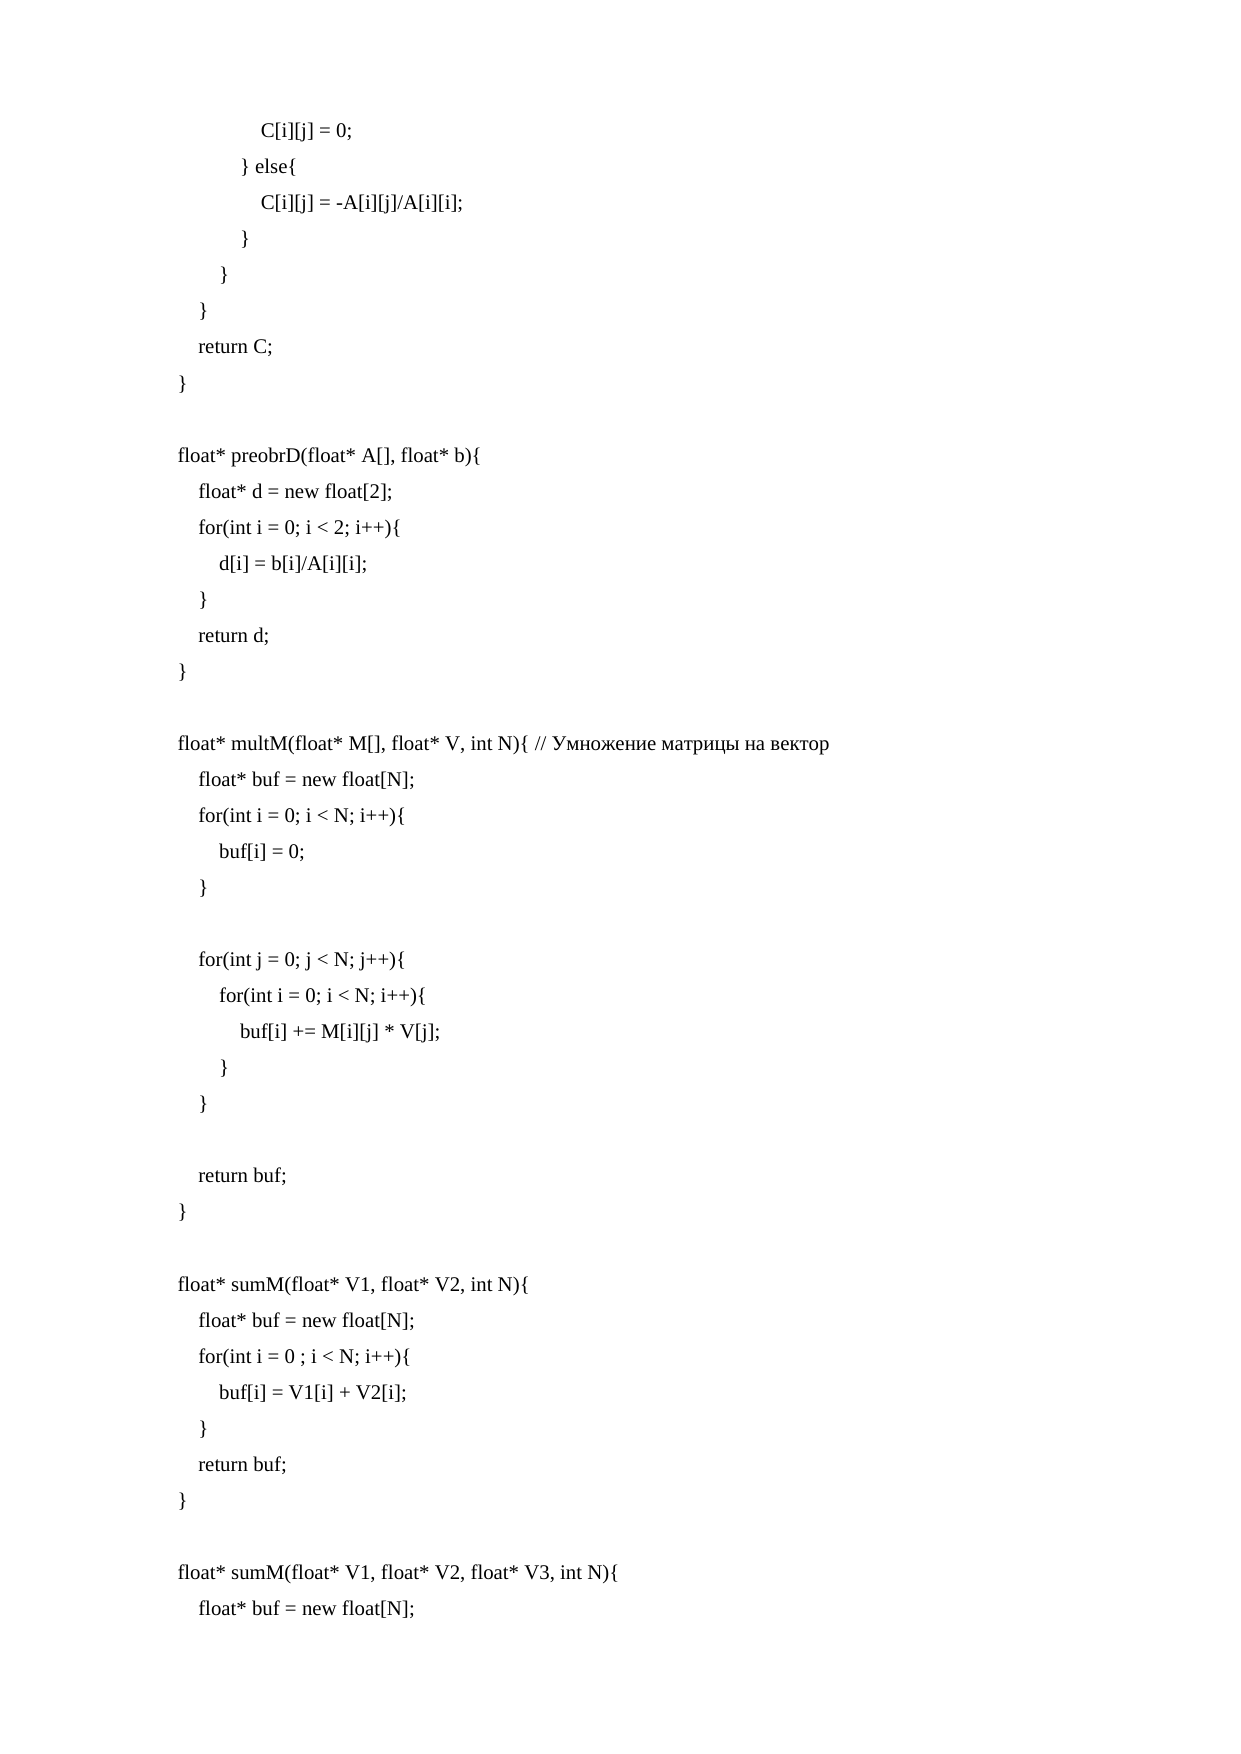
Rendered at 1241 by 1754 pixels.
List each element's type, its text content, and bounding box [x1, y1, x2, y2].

text } [177, 226, 1152, 250]
text } [177, 1199, 1152, 1223]
text } [177, 659, 1152, 683]
text for(int j = 0; j < N; j++){ [177, 947, 1152, 971]
text } else{ [177, 154, 1152, 178]
text float* buf = new float[N]; [177, 1307, 1152, 1332]
text float* buf = new float[N]; [177, 1596, 1152, 1620]
text } [177, 262, 1152, 286]
text float* sumM(float* V1, float* V2, float* V3, int N){ [177, 1560, 1152, 1584]
text } [177, 370, 1152, 394]
text buf[i] = 0; [177, 839, 1152, 863]
text } [177, 298, 1152, 322]
text } [177, 1416, 1152, 1440]
text buf[i] = V1[i] + V2[i]; [177, 1379, 1152, 1404]
text } [177, 875, 1152, 899]
text float* sumM(float* V1, float* V2, int N){ [177, 1271, 1152, 1296]
text for(int i = 0; i < N; i++){ [177, 803, 1152, 827]
text float* buf = new float[N]; [177, 767, 1152, 791]
text for(int i = 0 ; i < N; i++){ [177, 1343, 1152, 1368]
text d[i] = b[i]/A[i][i]; [177, 551, 1152, 575]
text return d; [177, 623, 1152, 647]
text float* preobrD(float* A[], float* b){ [177, 442, 1152, 467]
text float* d = new float[2]; [177, 478, 1152, 503]
text return buf; [177, 1163, 1152, 1187]
text for(int i = 0; i < 2; i++){ [177, 514, 1152, 539]
text } [177, 1488, 1152, 1512]
text return C; [177, 334, 1152, 358]
text } [177, 1055, 1152, 1079]
text buf[i] += M[i][j] * V[j]; [177, 1019, 1152, 1043]
text for(int i = 0; i < N; i++){ [177, 983, 1152, 1007]
text C[i][j] = -A[i][j]/A[i][i]; [177, 190, 1152, 214]
text } [177, 587, 1152, 611]
text float* multM(float* M[], float* V, int N){ // Умножение матрицы на вектор [177, 731, 1152, 755]
text } [177, 1091, 1152, 1115]
text C[i][j] = 0; [177, 118, 1152, 142]
text return buf; [177, 1452, 1152, 1476]
